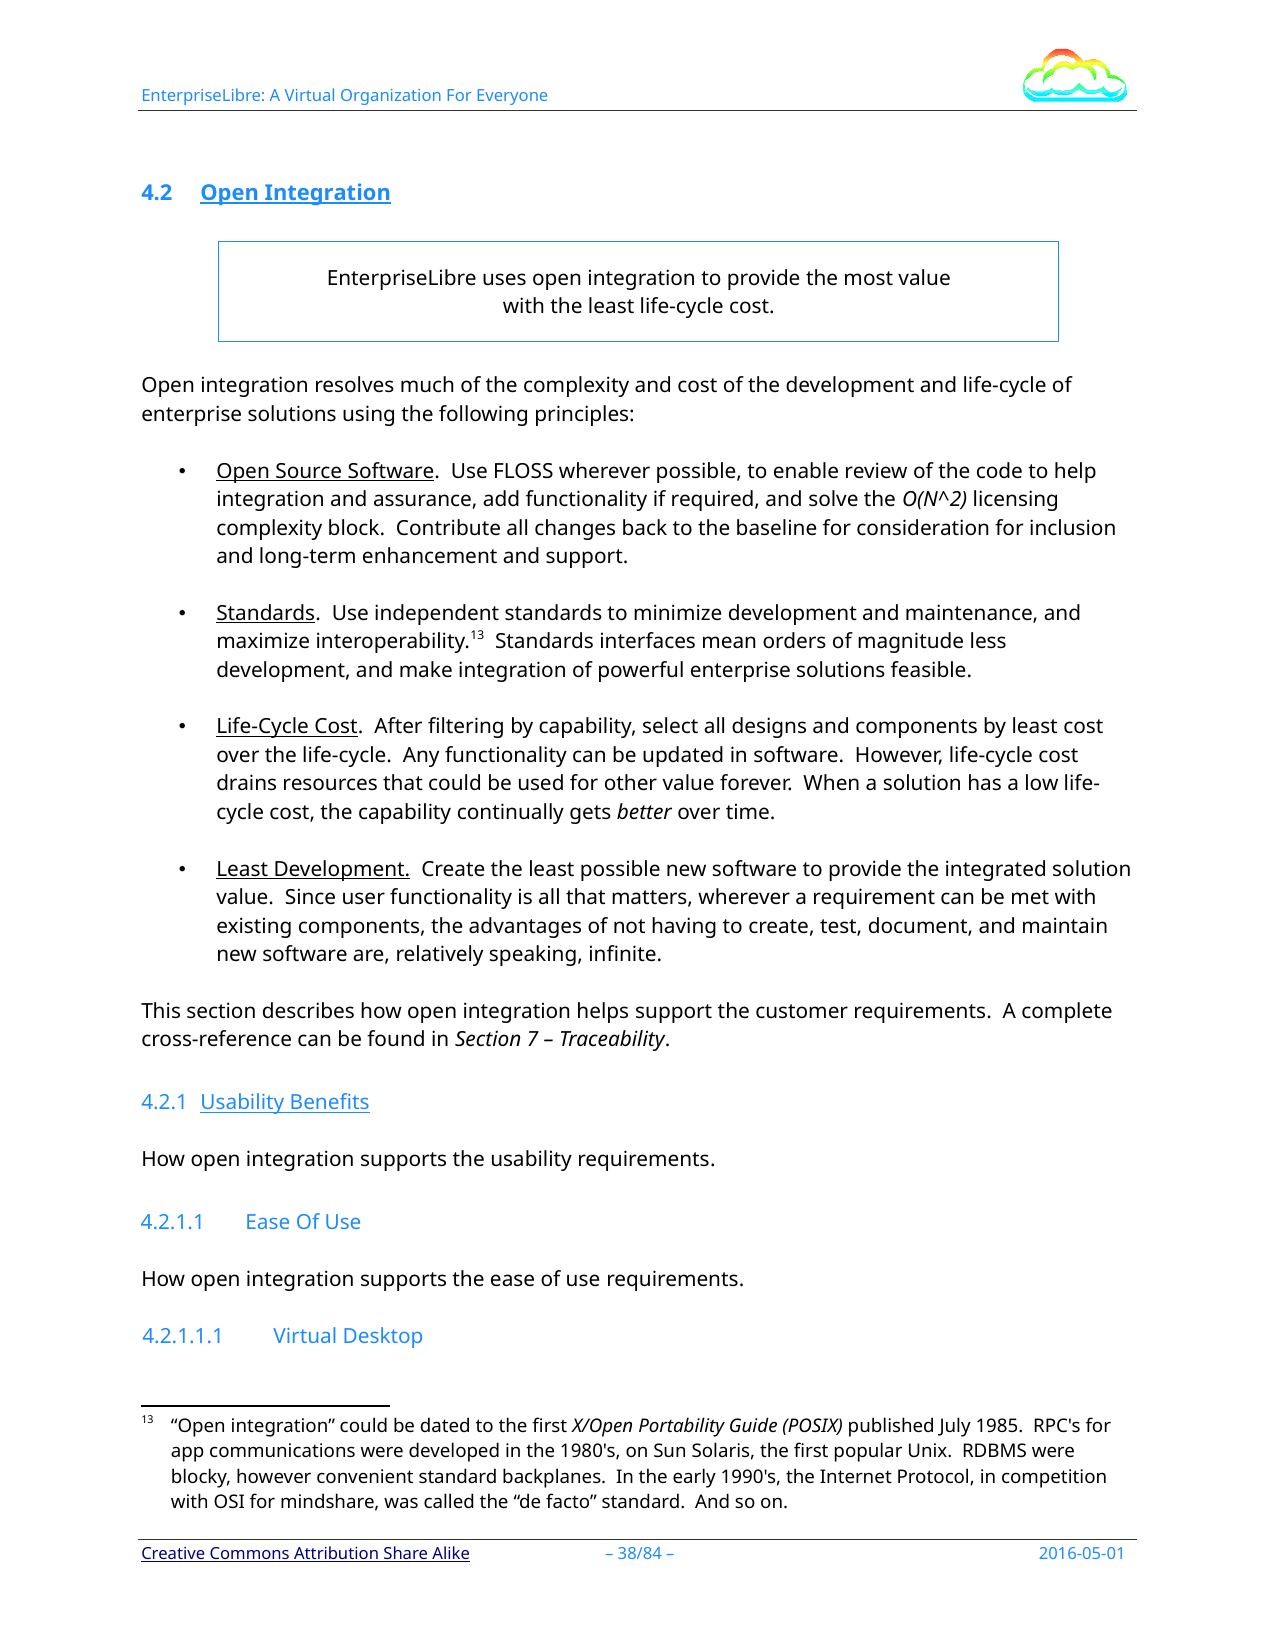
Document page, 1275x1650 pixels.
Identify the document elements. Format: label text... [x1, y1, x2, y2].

text Open integration resolves much of the complexity and cost of the development and life-cycle of enterprise solutions using the following principles: [141, 370, 1134, 427]
list Life-Cycle Cost. After filtering by capability, select all designs and components by least cost over the life-cycle. Any functionality can be updated in software. However, life-cycle cost drains resources that could be used for other value forever. When a solution has a low life-cycle cost, the capability continually gets better over time. [178, 712, 1134, 825]
text How open integration supports the usability requirements. [141, 1144, 1134, 1173]
text How open integration supports the ease of use requirements. [141, 1264, 1134, 1292]
subtitle Ease Of Use [135, 1207, 1134, 1236]
table_header EnterpriseLibre uses open integration to provide the most value with the least life-cycle cost. [219, 242, 1058, 341]
subtitle Open Integration [141, 177, 1134, 206]
picture [1022, 47, 1128, 102]
subtitle Virtual Desktop [137, 1321, 1134, 1349]
list Least Development. Create the least possible new software to provide the integrated solution value. Since user functionality is all that matters, wherever a requirement can be met with existing components, the advantages of not having to create, test, document, and maintain new software are, relatively speaking, infinite. [178, 854, 1134, 968]
list Open Source Software. Use FLOSS wherever possible, to enable review of the code to help integration and assurance, add functionality if required, and solve the O(N^2) licensing complexity block. Contribute all changes back to the baseline for consideration for inclusion and long-term enhancement and support. [178, 456, 1134, 569]
text This section describes how open integration helps support the customer requirements. A complete cross-reference can be found in Section 7 – Traceability. [141, 996, 1134, 1053]
subtitle Usability Benefits [141, 1087, 1134, 1116]
list Standards. Use independent standards to minimize development and maintenance, and maximize interoperability. Standards interfaces mean orders of magnitude less development, and make integration of powerful enterprise solutions feasible. [178, 598, 1134, 683]
list “Open integration” could be dated to the first X/Open Portability Guide (POSIX) published July 1985. RPC's for app communications were developed in the 1980's, on Sun Solaris, the first popular Unix. RDBMS were blocky, however convenient standard backplanes. In the early 1990's, the Internet Protocol, in competition with OSI for mindshare, was called the “de facto” standard. And so on. [141, 1412, 1134, 1514]
